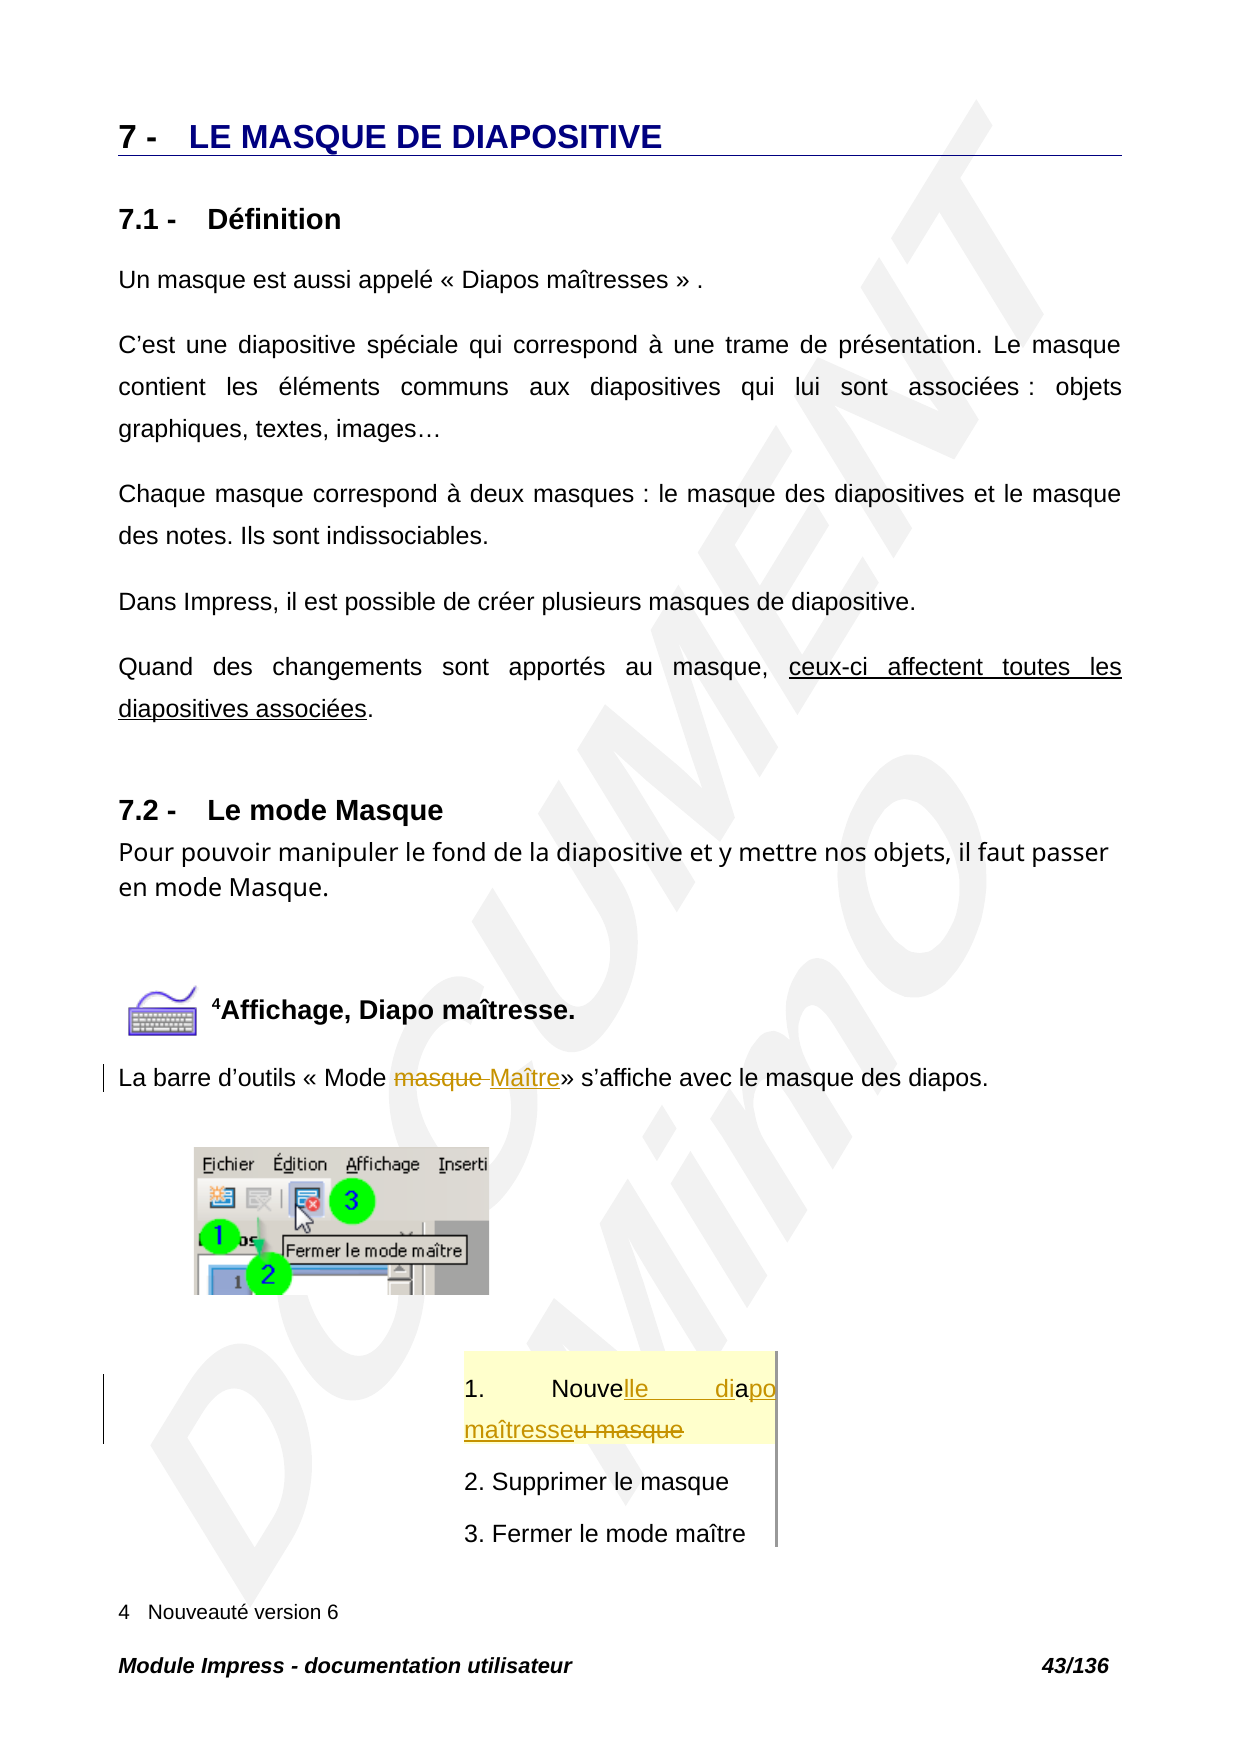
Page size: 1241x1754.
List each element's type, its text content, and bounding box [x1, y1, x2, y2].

text en mode Masque. [118, 869, 1122, 903]
text Nouveauté version 6 [118, 1601, 1122, 1624]
text Pour pouvoir manipuler le fond de la diapositive et y mettre nos objets, il faut passer [118, 835, 1122, 869]
table_header 1. Nouvelle diapo maîtresse [464, 1351, 775, 1444]
subtitle Le masque de diapositive [118, 118, 1122, 155]
text Quand des changements sont apportés au masque, ceux-ci affectent toutes les diapositives associées. [118, 653, 1122, 723]
table_cell 2. Supprimer le masque [464, 1444, 775, 1496]
subtitle Le mode Masque [118, 794, 1122, 827]
subtitle Définition [118, 203, 1122, 235]
text Dans Impress, il est possible de créer plusieurs masques de diapositive. [118, 588, 1122, 616]
table_cell 3. Fermer le mode maître [464, 1496, 775, 1547]
picture [193, 1147, 490, 1295]
text Chaque masque correspond à deux masques : le masque des diapositives et le masque des notes. Ils sont indissociables. [118, 480, 1122, 550]
text La barre d’outils « Mode Maître» s’affiche avec le masque des diapos. [118, 1064, 1122, 1092]
text C’est une diapositive spéciale qui correspond à une trame de présentation. Le masque contient les éléments communs aux diapositives qui lui sont associées : objets graphiques, textes, images… [118, 331, 1122, 443]
text Un masque est aussi appelé « Diapos maîtresses » . [118, 265, 1122, 293]
picture [125, 975, 200, 1050]
text Affichage, Diapo maîtresse. [200, 995, 1122, 1025]
